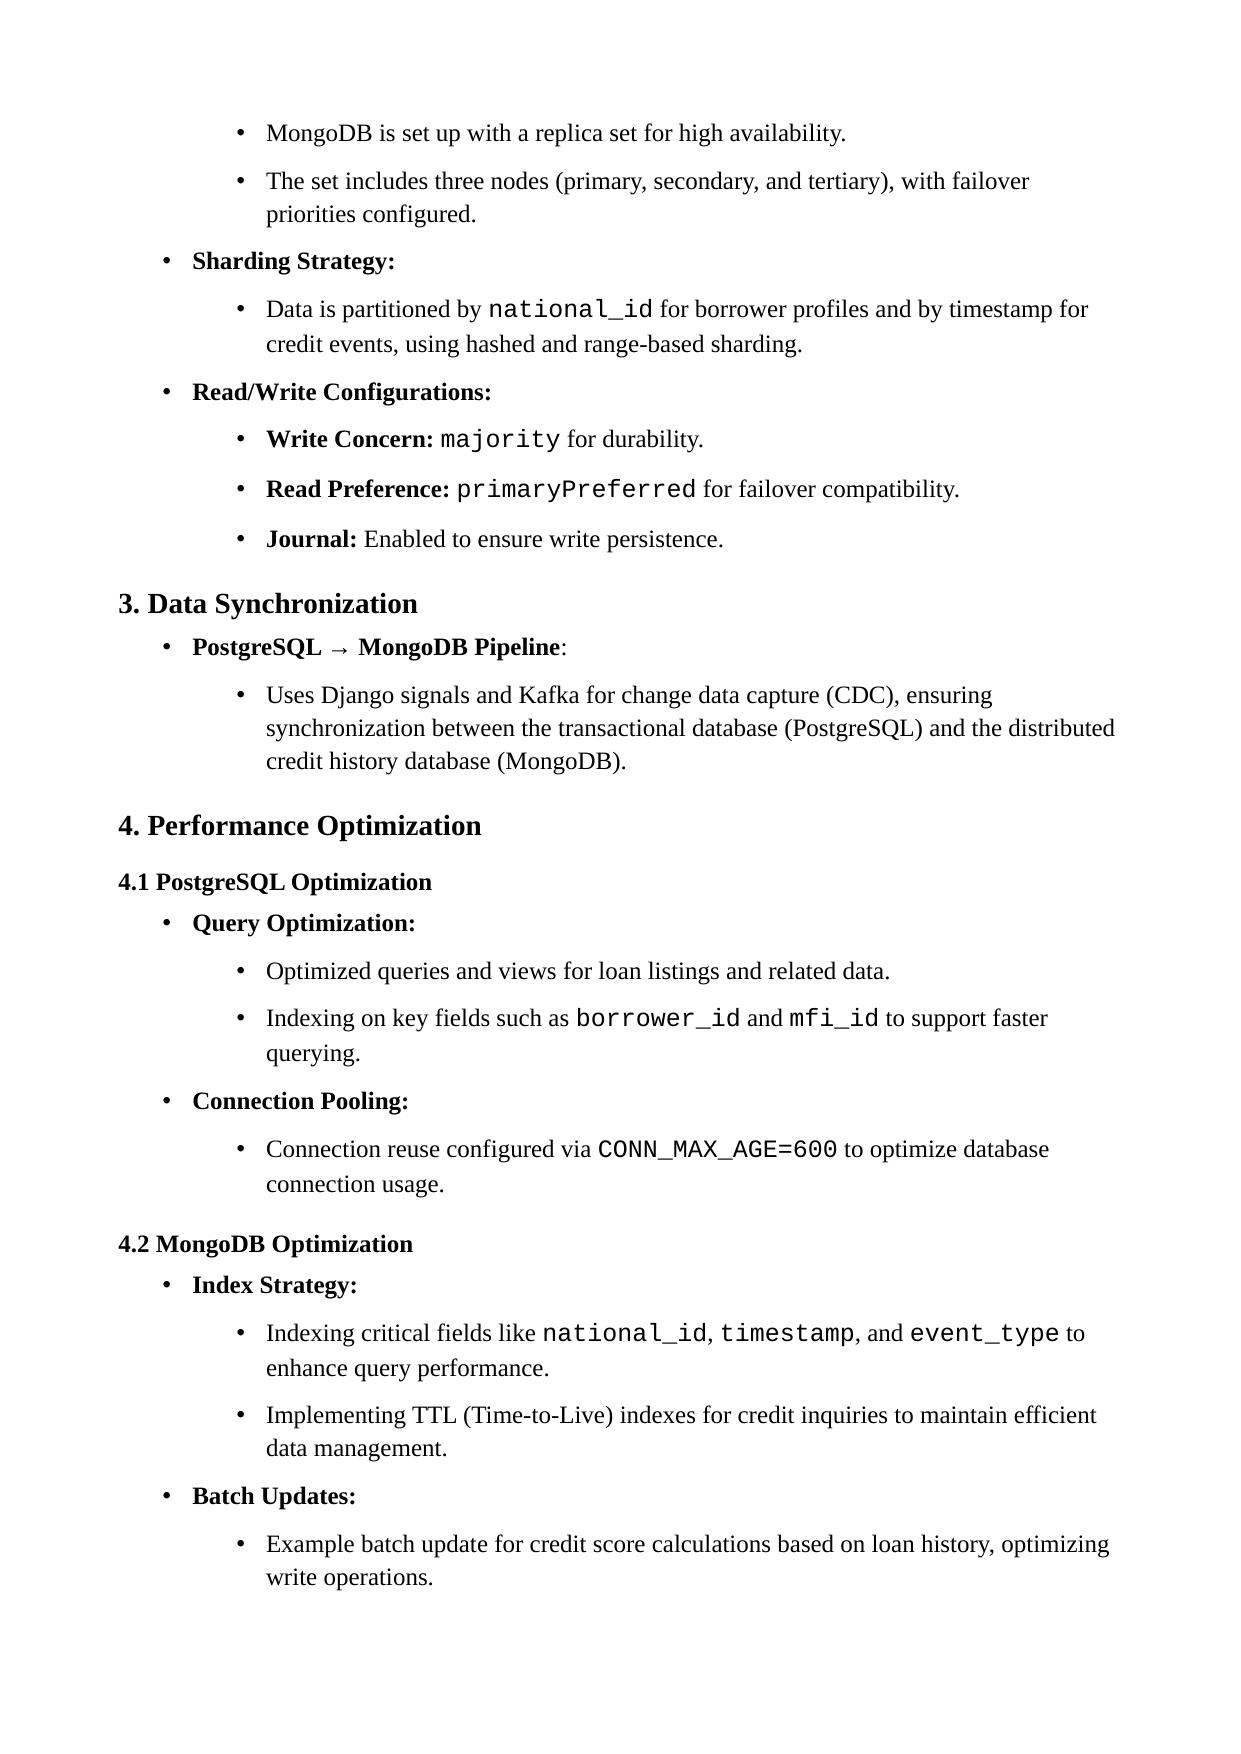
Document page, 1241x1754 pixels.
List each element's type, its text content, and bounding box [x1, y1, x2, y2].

list Sharding Strategy: [162, 246, 1122, 275]
list Indexing critical fields like national_id, timestamp, and event_type to enhance query performance. [236, 1318, 1122, 1382]
list Connection Pooling: [162, 1086, 1122, 1115]
list Optimized queries and views for loan listings and related data. [236, 956, 1122, 984]
list Data is partitioned by national_id for borrower profiles and by timestamp for credit events, using hashed and range-based sharding. [236, 294, 1122, 358]
subtitle 4.1 PostgreSQL Optimization [118, 867, 1122, 896]
list Indexing on key fields such as borrower_id and mfi_id to support faster querying. [236, 1003, 1122, 1067]
list The set includes three nodes (primary, secondary, and tertiary), with failover priorities configured. [236, 166, 1122, 227]
list Write Concern: majority for durability. [236, 424, 1122, 455]
list Read Preference: primaryPreferred for failover compatibility. [236, 474, 1122, 505]
list Connection reuse configured via CONN_MAX_AGE=600 to optimize database connection usage. [236, 1134, 1122, 1197]
list MongoDB is set up with a replica set for high availability. [236, 118, 1122, 147]
list Query Optimization: [162, 908, 1122, 937]
subtitle 3. Data Synchronization [118, 586, 1122, 620]
list Journal: Enabled to ensure write persistence. [236, 524, 1122, 553]
list Batch Updates: [162, 1481, 1122, 1510]
subtitle 4.2 MongoDB Optimization [118, 1229, 1122, 1258]
list Implementing TTL (Time-to-Live) indexes for credit inquiries to maintain efficient data management. [236, 1400, 1122, 1462]
list Read/Write Configurations: [162, 377, 1122, 405]
list Uses Django signals and Kafka for change data capture (CDC), ensuring synchronization between the transactional database (PostgreSQL) and the distributed credit history database (MongoDB). [236, 680, 1122, 775]
list PostgreSQL → MongoDB Pipeline: [162, 632, 1122, 661]
list Example batch update for credit score calculations based on loan history, optimizing write operations. [236, 1529, 1122, 1590]
list Index Strategy: [162, 1270, 1122, 1299]
subtitle 4. Performance Optimization [118, 808, 1122, 842]
